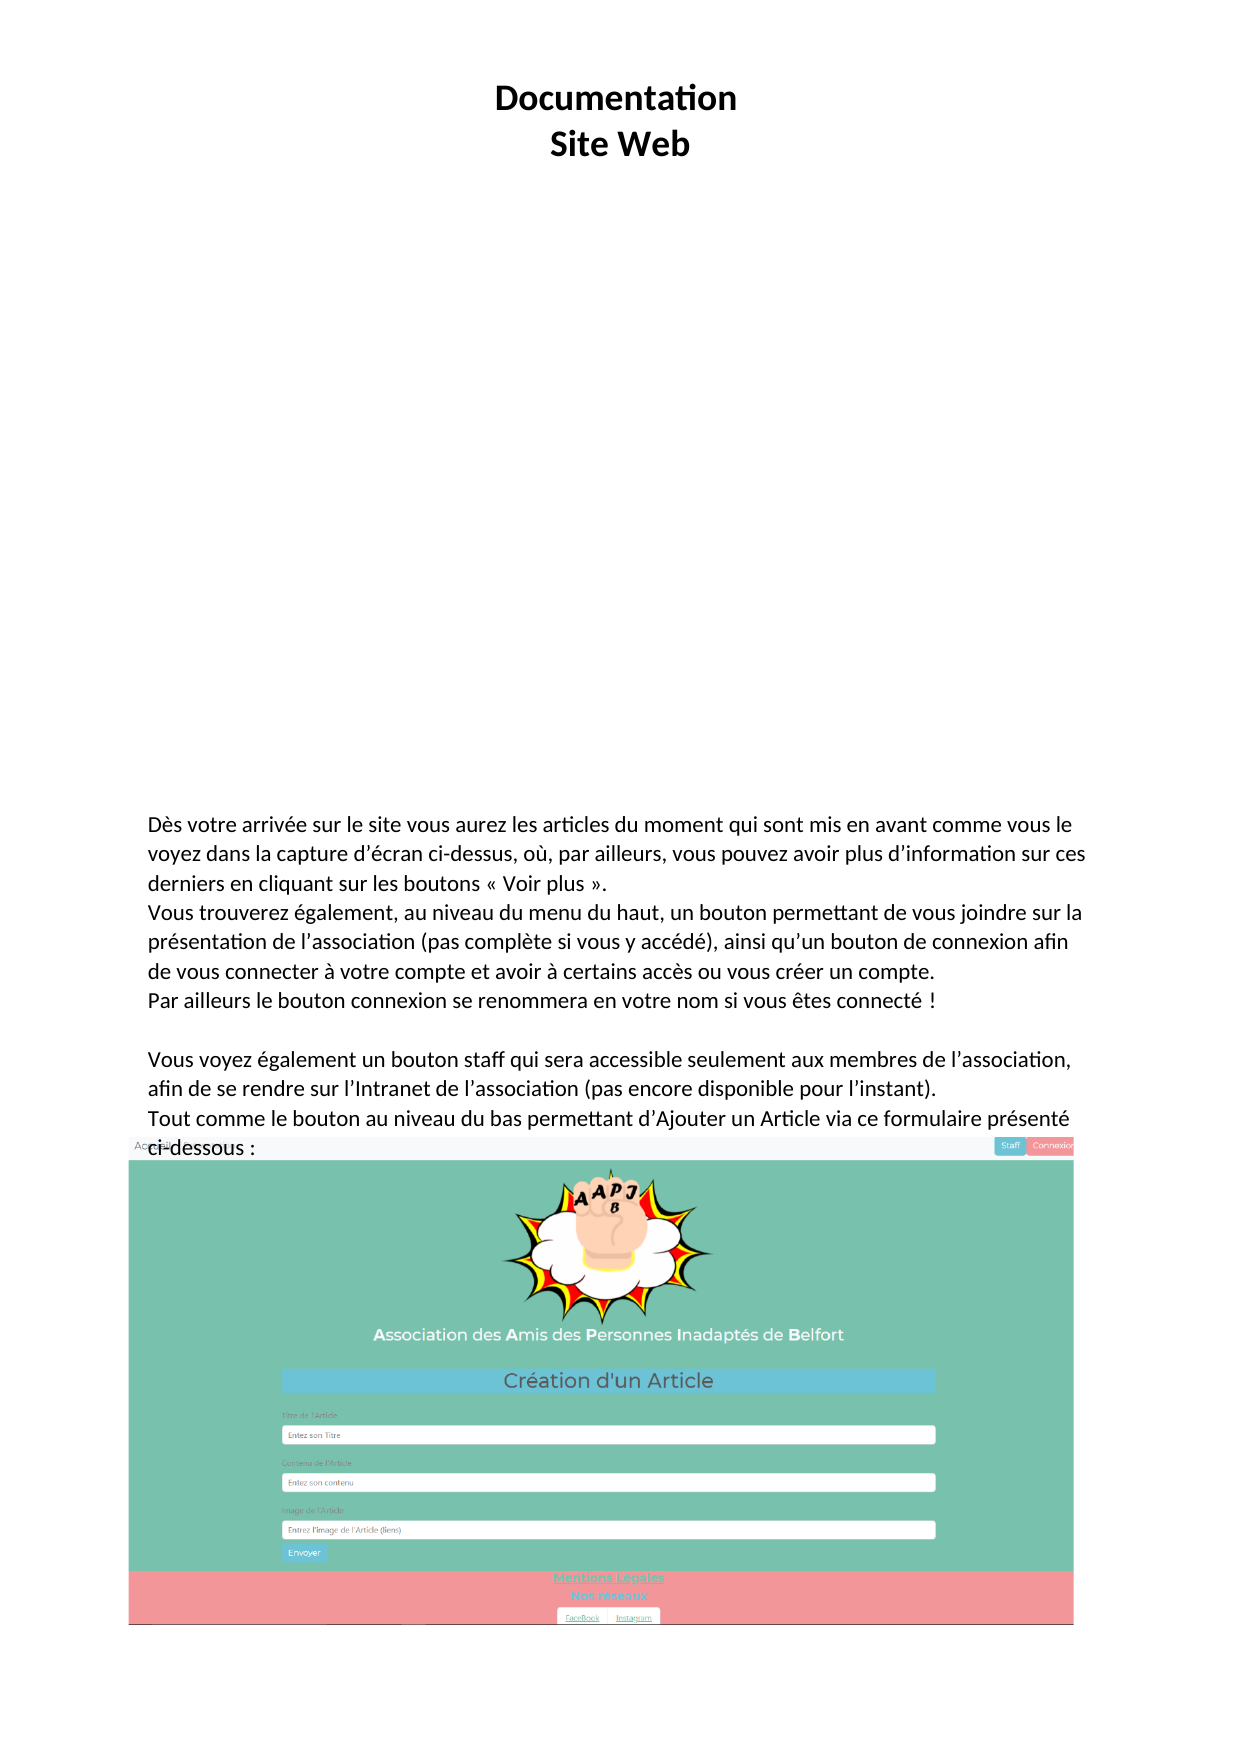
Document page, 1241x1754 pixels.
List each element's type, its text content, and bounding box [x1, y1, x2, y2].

text Dès votre arrivée sur le site vous aurez les articles du moment qui sont mis en avant comme vous le voyez dans la capture d’écran ci-dessus, où, par ailleurs, vous pouvez avoir plus d’information sur ces derniers en cliquant sur les boutons « Voir plus ». Vous trouverez également, au niveau du menu du haut, un bouton permettant de vous joindre sur la présentation de l’association (pas complète si vous y accédé), ainsi qu’un bouton de connexion afin de vous connecter à votre compte et avoir à certains accès ou vous créer un compte. Par ailleurs le bouton connexion se renommera en votre nom si vous êtes connecté ! Vous voyez également un bouton staff qui sera accessible seulement aux membres de l’association, afin de se rendre sur l’Intranet de l’association (pas encore disponible pour l’instant). Tout comme le bouton au niveau du bas permettant d’Ajouter un Article via ce formulaire présenté ci-dessous : [148, 810, 1093, 1161]
